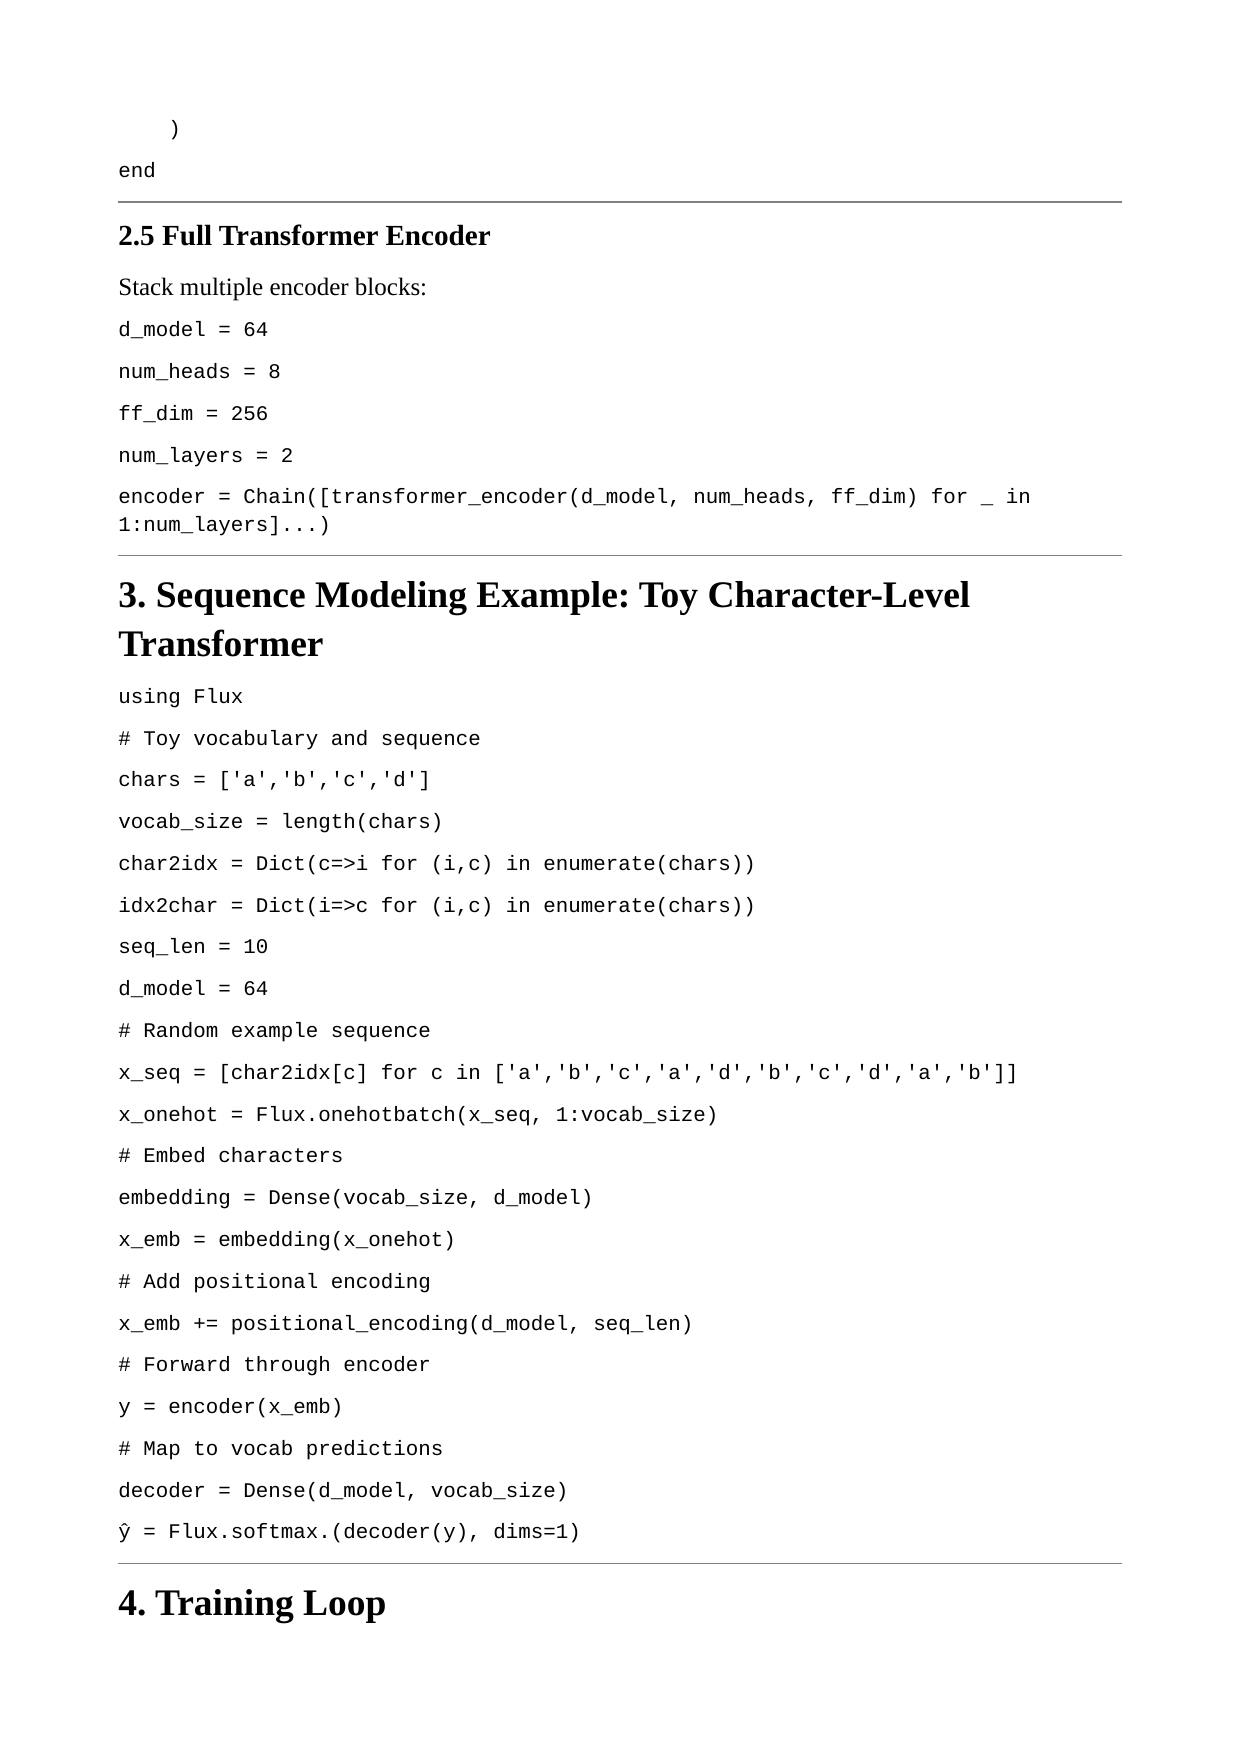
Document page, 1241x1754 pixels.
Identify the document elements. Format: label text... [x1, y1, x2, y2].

text # Embed characters [118, 1145, 1122, 1169]
text using Flux [118, 686, 1122, 709]
text seq_len = 10 [118, 937, 1122, 960]
text # Add positional encoding [118, 1271, 1122, 1294]
text num_heads = 8 [118, 361, 1122, 385]
text idx2char = Dict(i=>c for (i,c) in enumerate(chars)) [118, 895, 1122, 918]
text chars = ['a','b','c','d'] [118, 769, 1122, 793]
subtitle 3. Sequence Modeling Example: Toy Character-Level Transformer [118, 572, 1122, 665]
subtitle 4. Training Loop [118, 1580, 1122, 1623]
text ) [118, 118, 1122, 142]
text end [118, 160, 1122, 183]
text num_layers = 2 [118, 444, 1122, 468]
text ff_dim = 256 [118, 403, 1122, 426]
text # Map to vocab predictions [118, 1438, 1122, 1461]
text ŷ = Flux.softmax.(decoder(y), dims=1) [118, 1521, 1122, 1545]
text y = encoder(x_emb) [118, 1396, 1122, 1420]
text # Toy vocabulary and sequence [118, 728, 1122, 751]
text # Random example sequence [118, 1020, 1122, 1044]
text x_emb = embedding(x_onehot) [118, 1229, 1122, 1253]
text x_onehot = Flux.onehotbatch(x_seq, 1:vocab_size) [118, 1104, 1122, 1127]
text vocab_size = length(chars) [118, 811, 1122, 835]
text d_model = 64 [118, 319, 1122, 343]
text x_emb += positional_encoding(d_model, seq_len) [118, 1312, 1122, 1336]
text embedding = Dense(vocab_size, d_model) [118, 1187, 1122, 1211]
text x_seq = [char2idx[c] for c in ['a','b','c','a','d','b','c','d','a','b']] [118, 1062, 1122, 1086]
text # Forward through encoder [118, 1354, 1122, 1378]
subtitle 2.5 Full Transformer Encoder [118, 218, 1122, 252]
text Stack multiple encoder blocks: [118, 272, 1122, 300]
text encoder = Chain([transformer_encoder(d_model, num_heads, ff_dim) for _ in 1:num_layers]...) [118, 486, 1122, 537]
text d_model = 64 [118, 978, 1122, 1002]
text decoder = Dense(d_model, vocab_size) [118, 1479, 1122, 1503]
text char2idx = Dict(c=>i for (i,c) in enumerate(chars)) [118, 853, 1122, 877]
